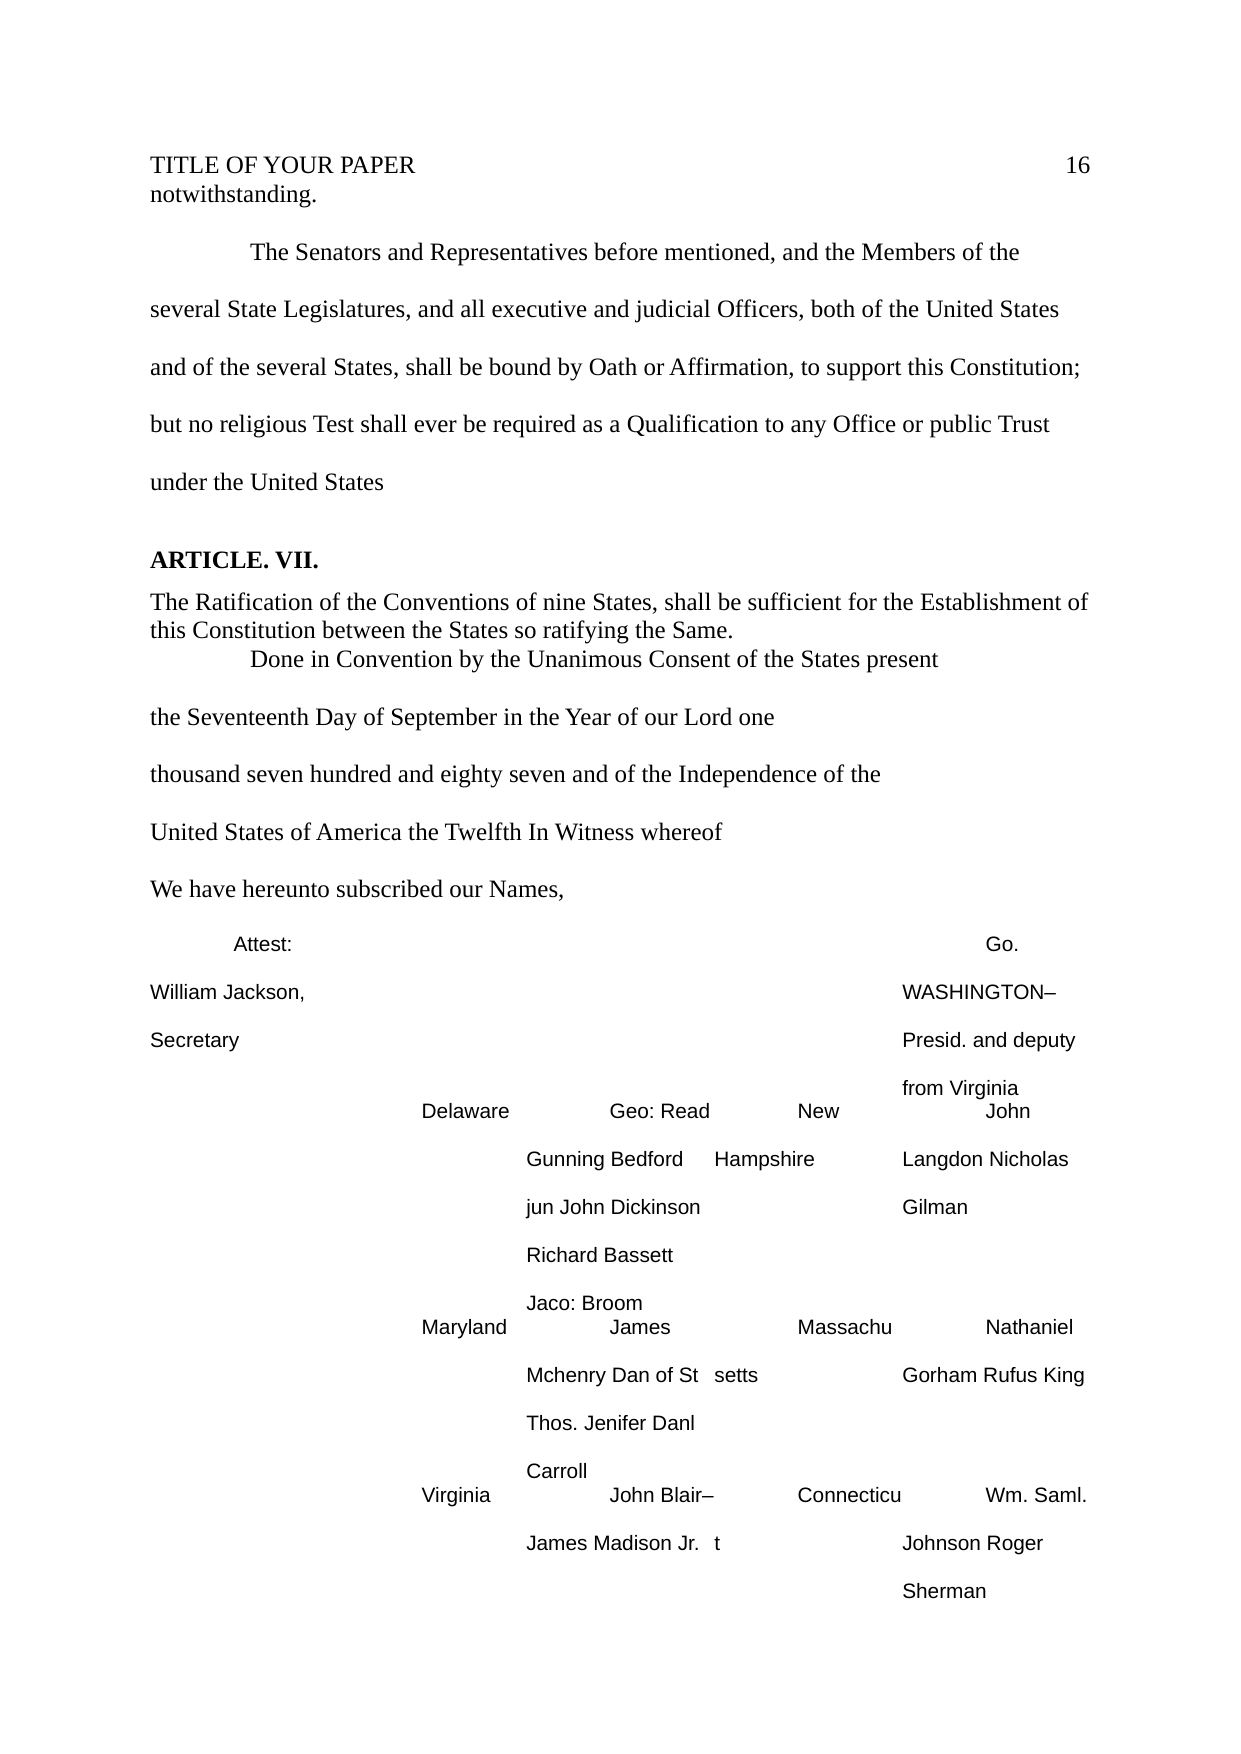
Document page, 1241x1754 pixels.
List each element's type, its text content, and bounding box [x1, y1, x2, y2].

text The Ratification of the Conventions of nine States, shall be sufficient for the Establishment of this Constitution between the States so ratifying the Same. [150, 587, 1090, 644]
table_cell James Mchenry Dan of St Thos. Jenifer Danl Carroll [526, 1315, 714, 1483]
table_header [526, 932, 714, 1099]
table_header Attest: William Jackson, Secretary [150, 932, 338, 1099]
table_cell John Langdon Nicholas Gilman [902, 1099, 1090, 1315]
text Done in Convention by the Unanimous Consent of the States present the Seventeenth Day of September in the Year of our Lord one thousand seven hundred and eighty seven and of the Independence of the United States of America the Twelfth In Witness whereof We have hereunto subscribed our Names, [150, 644, 1090, 903]
table_header [338, 932, 526, 1099]
table_cell John Blair– James Madison Jr. [526, 1483, 714, 1602]
table_cell New Hampshire [714, 1099, 902, 1315]
subtitle ARTICLE. VII. [150, 545, 1090, 574]
table_cell Wm. Saml. Johnson Roger Sherman [902, 1483, 1090, 1602]
table_cell Connecticut [714, 1483, 902, 1602]
table_cell Massachusetts [714, 1315, 902, 1483]
table_cell [150, 1315, 338, 1483]
table_header [714, 932, 902, 1099]
table_cell [150, 1483, 338, 1602]
table_cell Delaware [338, 1099, 526, 1315]
text notwithstanding. [150, 179, 1090, 208]
table_cell Virginia [338, 1483, 526, 1602]
table_cell Nathaniel Gorham Rufus King [902, 1315, 1090, 1483]
table_cell Geo: Read Gunning Bedford jun John Dickinson Richard Bassett Jaco: Broom [526, 1099, 714, 1315]
table_cell Maryland [338, 1315, 526, 1483]
table_cell [150, 1099, 338, 1315]
table_header Go. WASHINGTON– Presid. and deputy from Virginia [902, 932, 1090, 1099]
text The Senators and Representatives before mentioned, and the Members of the several State Legislatures, and all executive and judicial Officers, both of the United States and of the several States, shall be bound by Oath or Affirmation, to support this Constitution; but no religious Test shall ever be required as a Qualification to any Office or public Trust under the United States [150, 237, 1090, 496]
